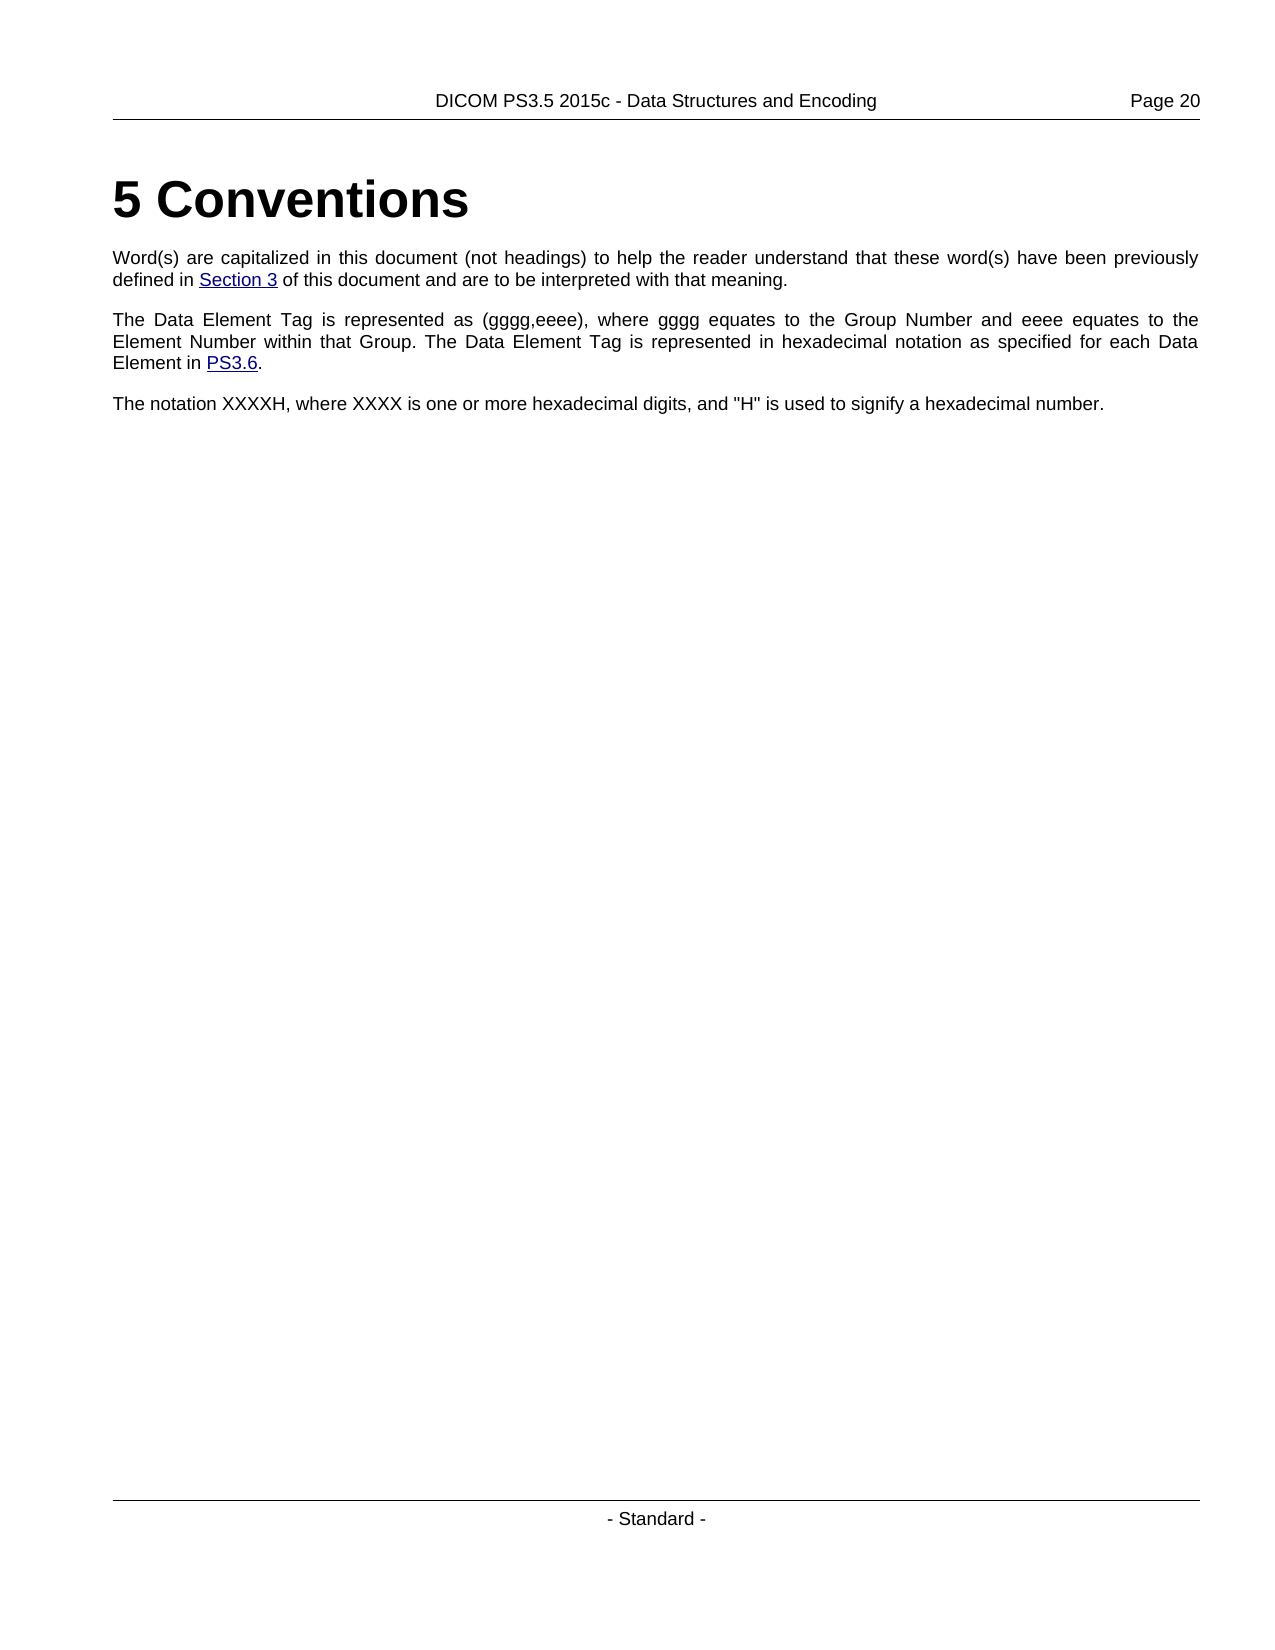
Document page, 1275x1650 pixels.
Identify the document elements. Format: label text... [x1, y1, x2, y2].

text 5 Conventions [112, 169, 1200, 228]
text The notation XXXXH, where XXXX is one or more hexadecimal digits, and "H" is used to signify a hexadecimal number. [112, 392, 1200, 414]
text The Data Element Tag is represented as (gggg,eeee), where gggg equates to the Group Number and eeee equates to the Element Number within that Group. The Data Element Tag is represented in hexadecimal notation as specified for each Data Element in PS3.6. [112, 309, 1200, 374]
text Word(s) are capitalized in this document (not headings) to help the reader understand that these word(s) have been previously defined in Section 3 of this document and are to be interpreted with that meaning. [112, 247, 1200, 290]
